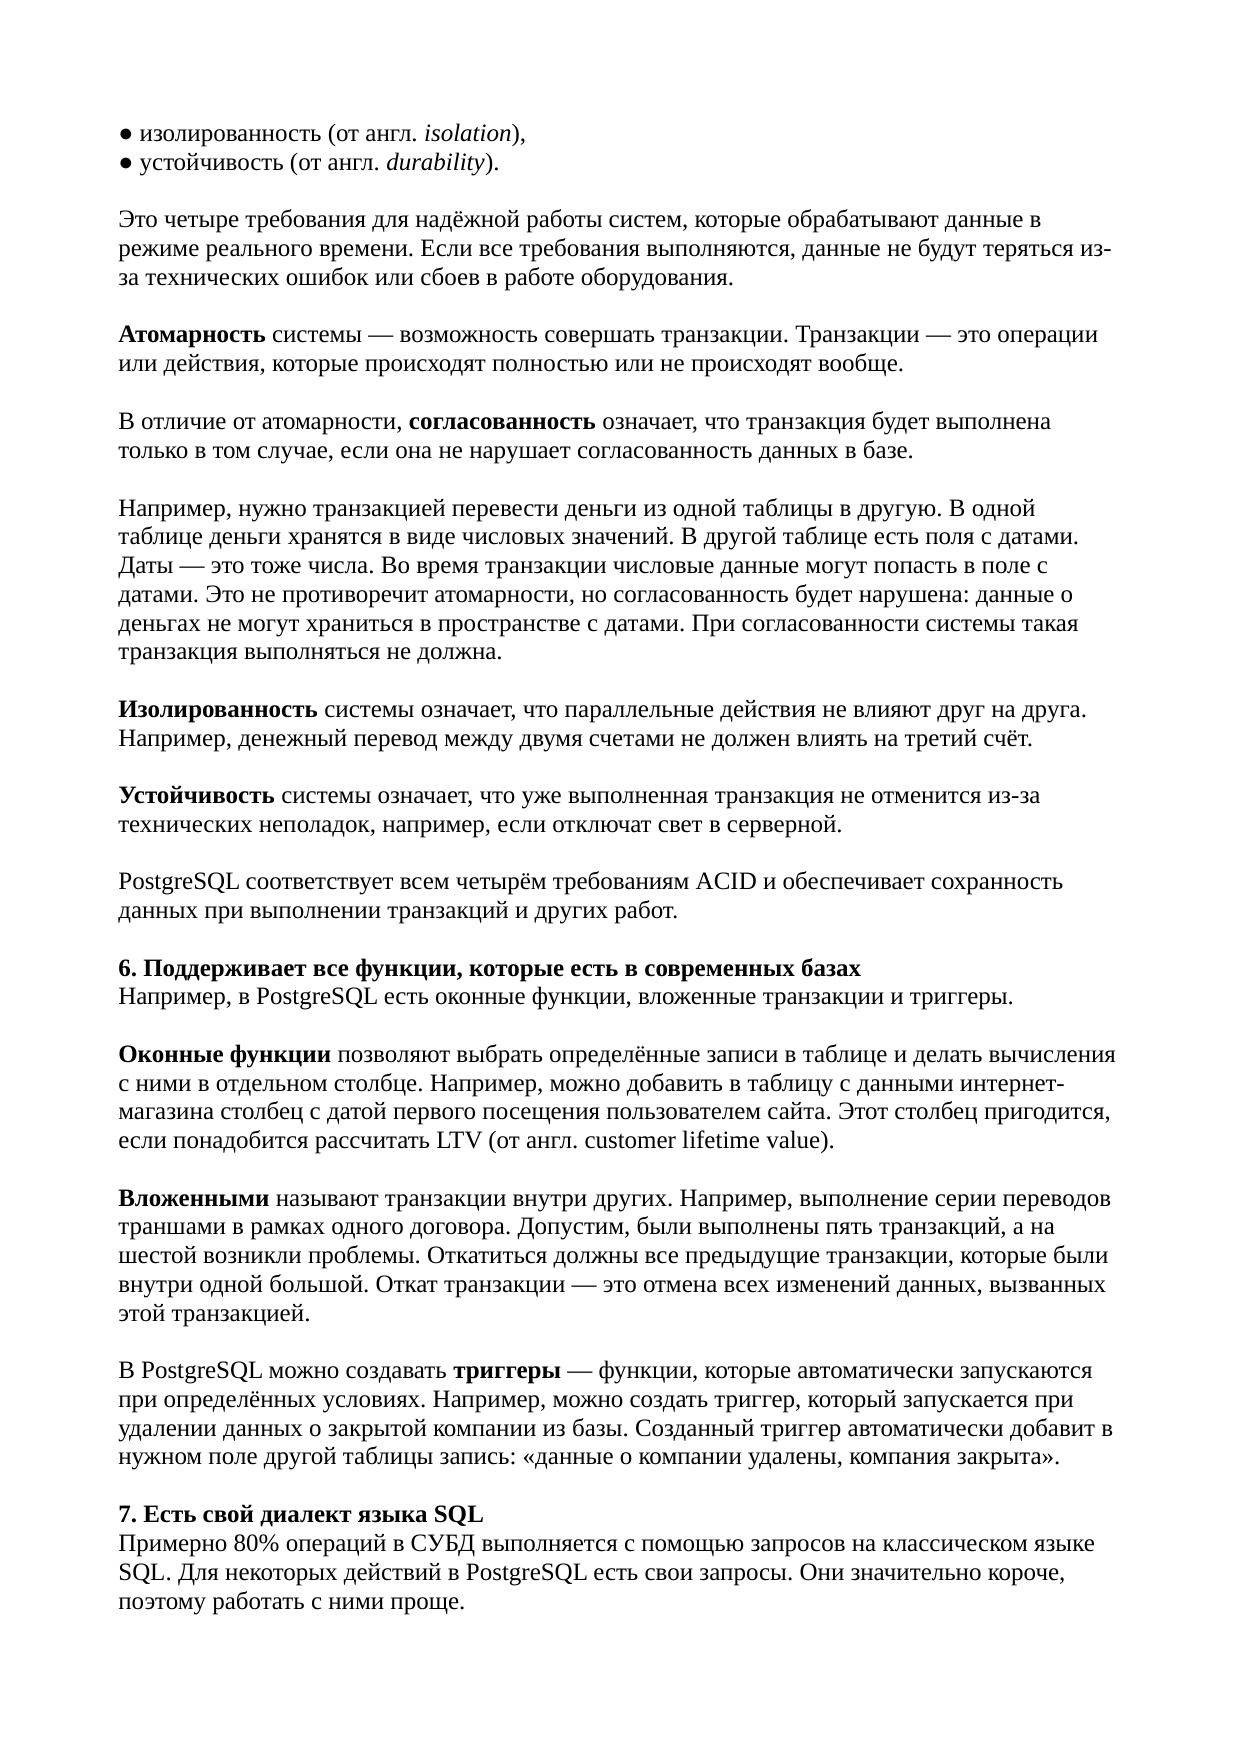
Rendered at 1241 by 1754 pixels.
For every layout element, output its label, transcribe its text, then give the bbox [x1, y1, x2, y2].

text 7. Есть свой диалект языка SQL Примерно 80% операций в СУБД выполняется с помощью запросов на классическом языке SQL. Для некоторых действий в PostgreSQL есть свои запросы. Они значительно короче, поэтому работать с ними проще. [118, 1499, 1122, 1614]
text В отличие от атомарности, согласованность означает, что транзакция будет выполнена только в том случае, если она не нарушает согласованность данных в базе. Например, нужно транзакцией перевести деньги из одной таблицы в другую. В одной таблице деньги хранятся в виде числовых значений. В другой таблице есть поля с датами. Даты — это тоже числа. Во время транзакции числовые данные могут попасть в поле с датами. Это не противоречит атомарности, но согласованность будет нарушена: данные о деньгах не могут храниться в пространстве с датами. При согласованности системы такая транзакция выполняться не должна. Изолированность системы означает, что параллельные действия не влияют друг на друга. Например, денежный перевод между двумя счетами не должен влиять на третий счёт. Устойчивость системы означает, что уже выполненная транзакция не отменится из-за технических неполадок, например, если отключат свет в серверной. PostgreSQL соответствует всем четырём требованиям ACID и обеспечивает сохранность данных при выполнении транзакций и других работ. 6. Поддерживает все функции, которые есть в современных базах Например, в PostgreSQL есть оконные функции, вложенные транзакции и триггеры. Оконные функции позволяют выбрать определённые записи в таблице и делать вычисления с ними в отдельном столбце. Например, можно добавить в таблицу с данными интернет-магазина столбец с датой первого посещения пользователем сайта. Этот столбец пригодится, если понадобится рассчитать LTV (от англ. customer lifetime value). Вложенными называют транзакции внутри других. Например, выполнение серии переводов траншами в рамках одного договора. Допустим, были выполнены пять транзакций, а на шестой возникли проблемы. Откатиться должны все предыдущие транзакции, которые были внутри одной большой. Откат транзакции — это отмена всех изменений данных, вызванных этой транзакцией. В PostgreSQL можно создавать триггеры — функции, которые автоматически запускаются при определённых условиях. Например, можно создать триггер, который запускается при удалении данных о закрытой компании из базы. Созданный триггер автоматически добавит в нужном поле другой таблицы запись: «данные о компании удалены, компания закрыта». [118, 406, 1122, 1470]
text ● изолированность (от англ. isolation), ● устойчивость (от англ. durability). Это четыре требования для надёжной работы систем, которые обрабатывают данные в режиме реального времени. Если все требования выполняются, данные не будут теряться из-за технических ошибок или сбоев в работе оборудования. Атомарность системы — возможность совершать транзакции. Транзакции — это операции или действия, которые происходят полностью или не происходят вообще. [118, 118, 1122, 377]
